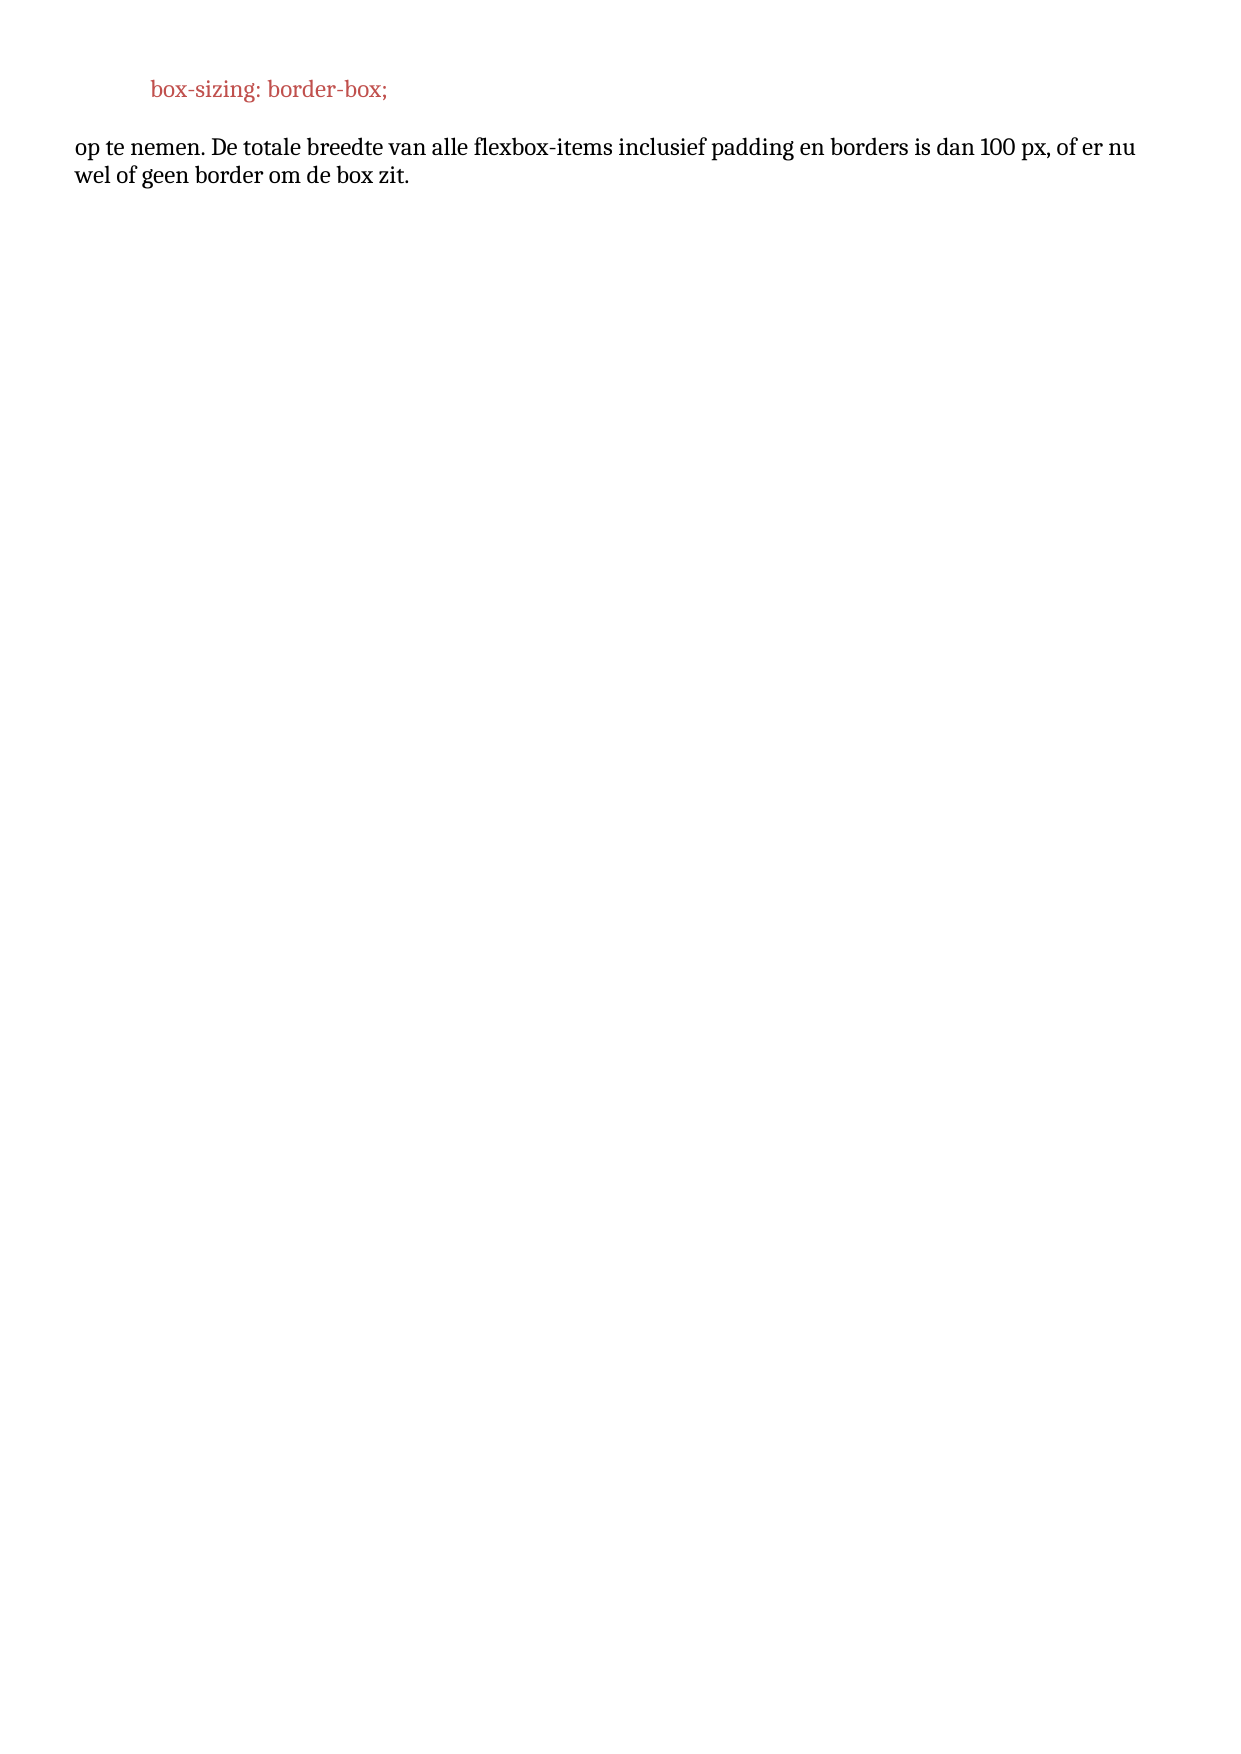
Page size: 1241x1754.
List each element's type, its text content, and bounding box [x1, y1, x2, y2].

text op te nemen. De totale breedte van alle flexbox-items inclusief padding en borders is dan 100 px, of er nu wel of geen border om de box zit. [75, 132, 1165, 190]
text box-sizing: border-box; [75, 75, 1165, 104]
